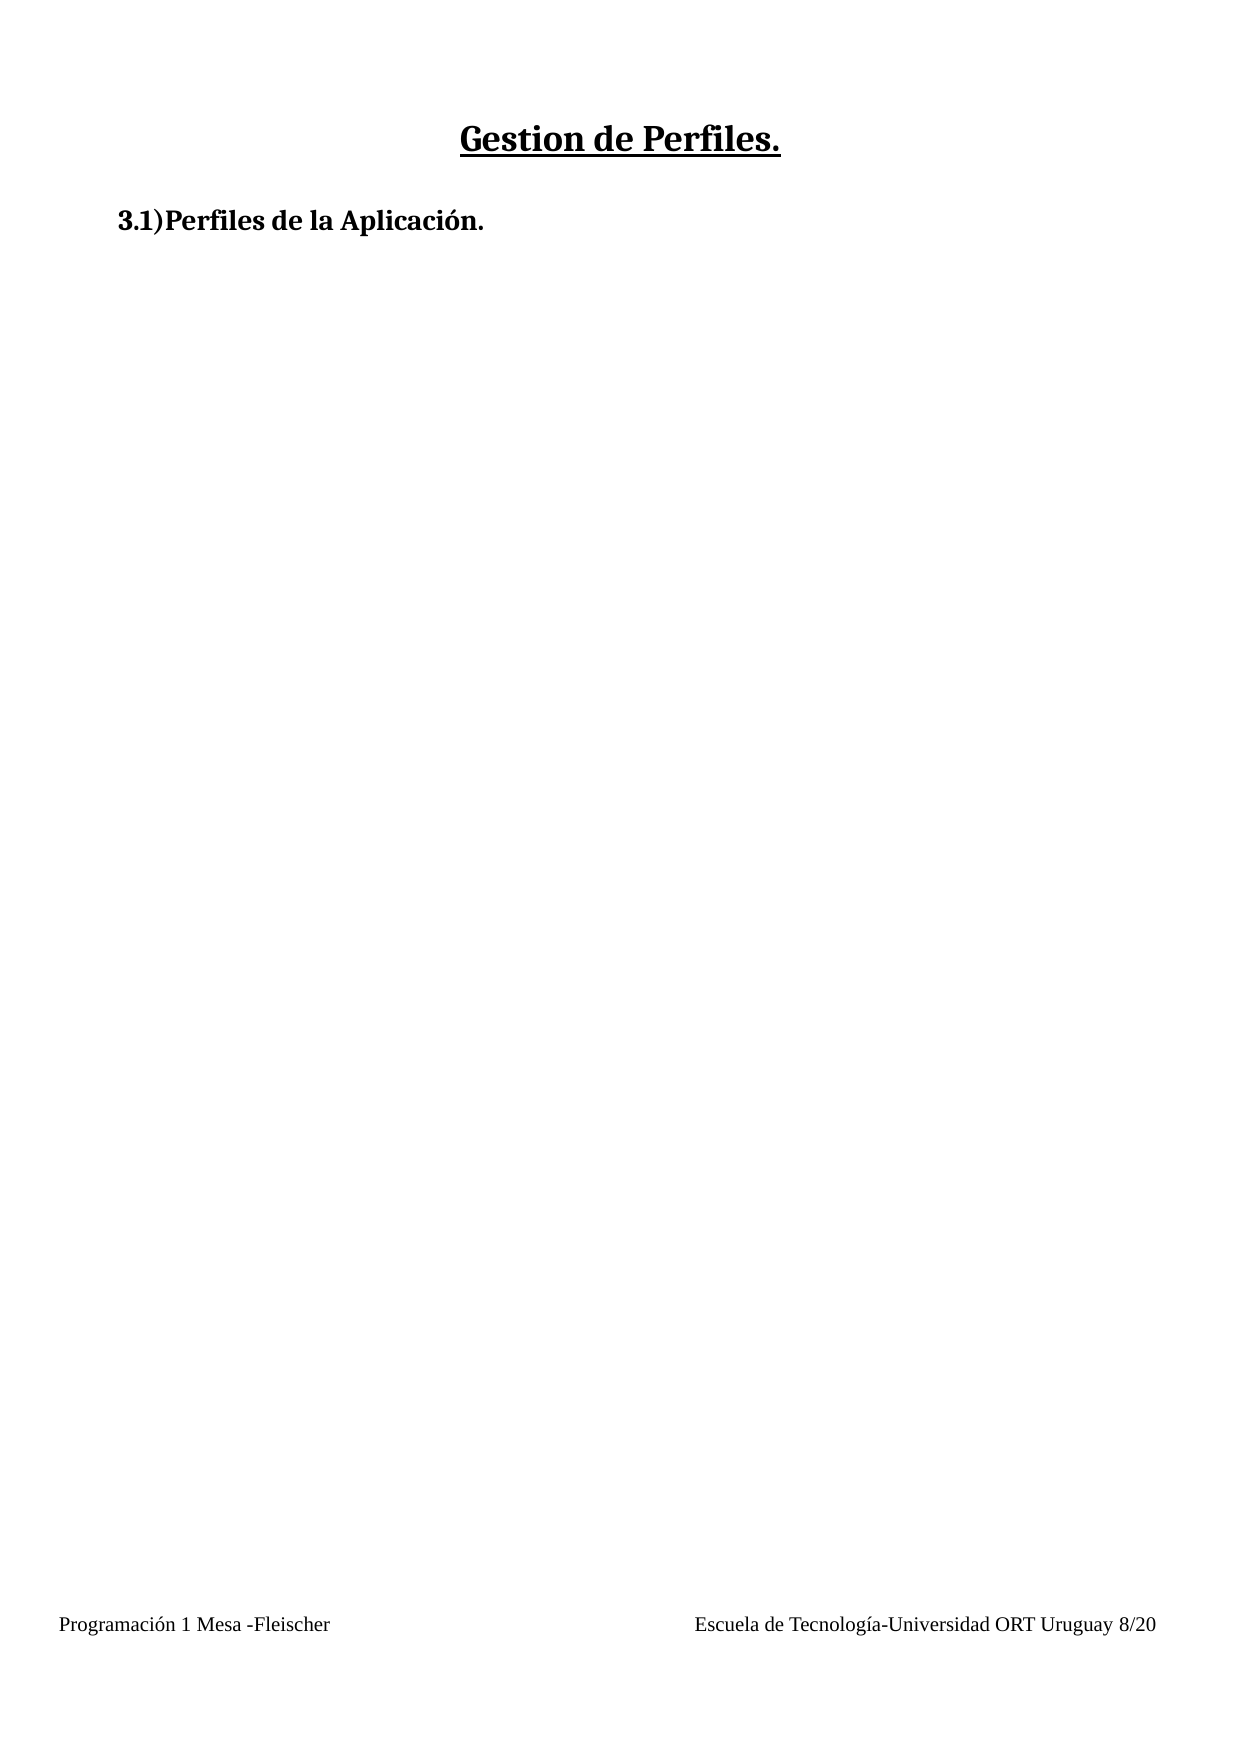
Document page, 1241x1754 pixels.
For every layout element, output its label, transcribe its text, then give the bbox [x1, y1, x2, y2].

text 3.1)Perfiles de la Aplicación. [118, 204, 1122, 238]
text Gestion de Perfiles. [118, 118, 1122, 161]
